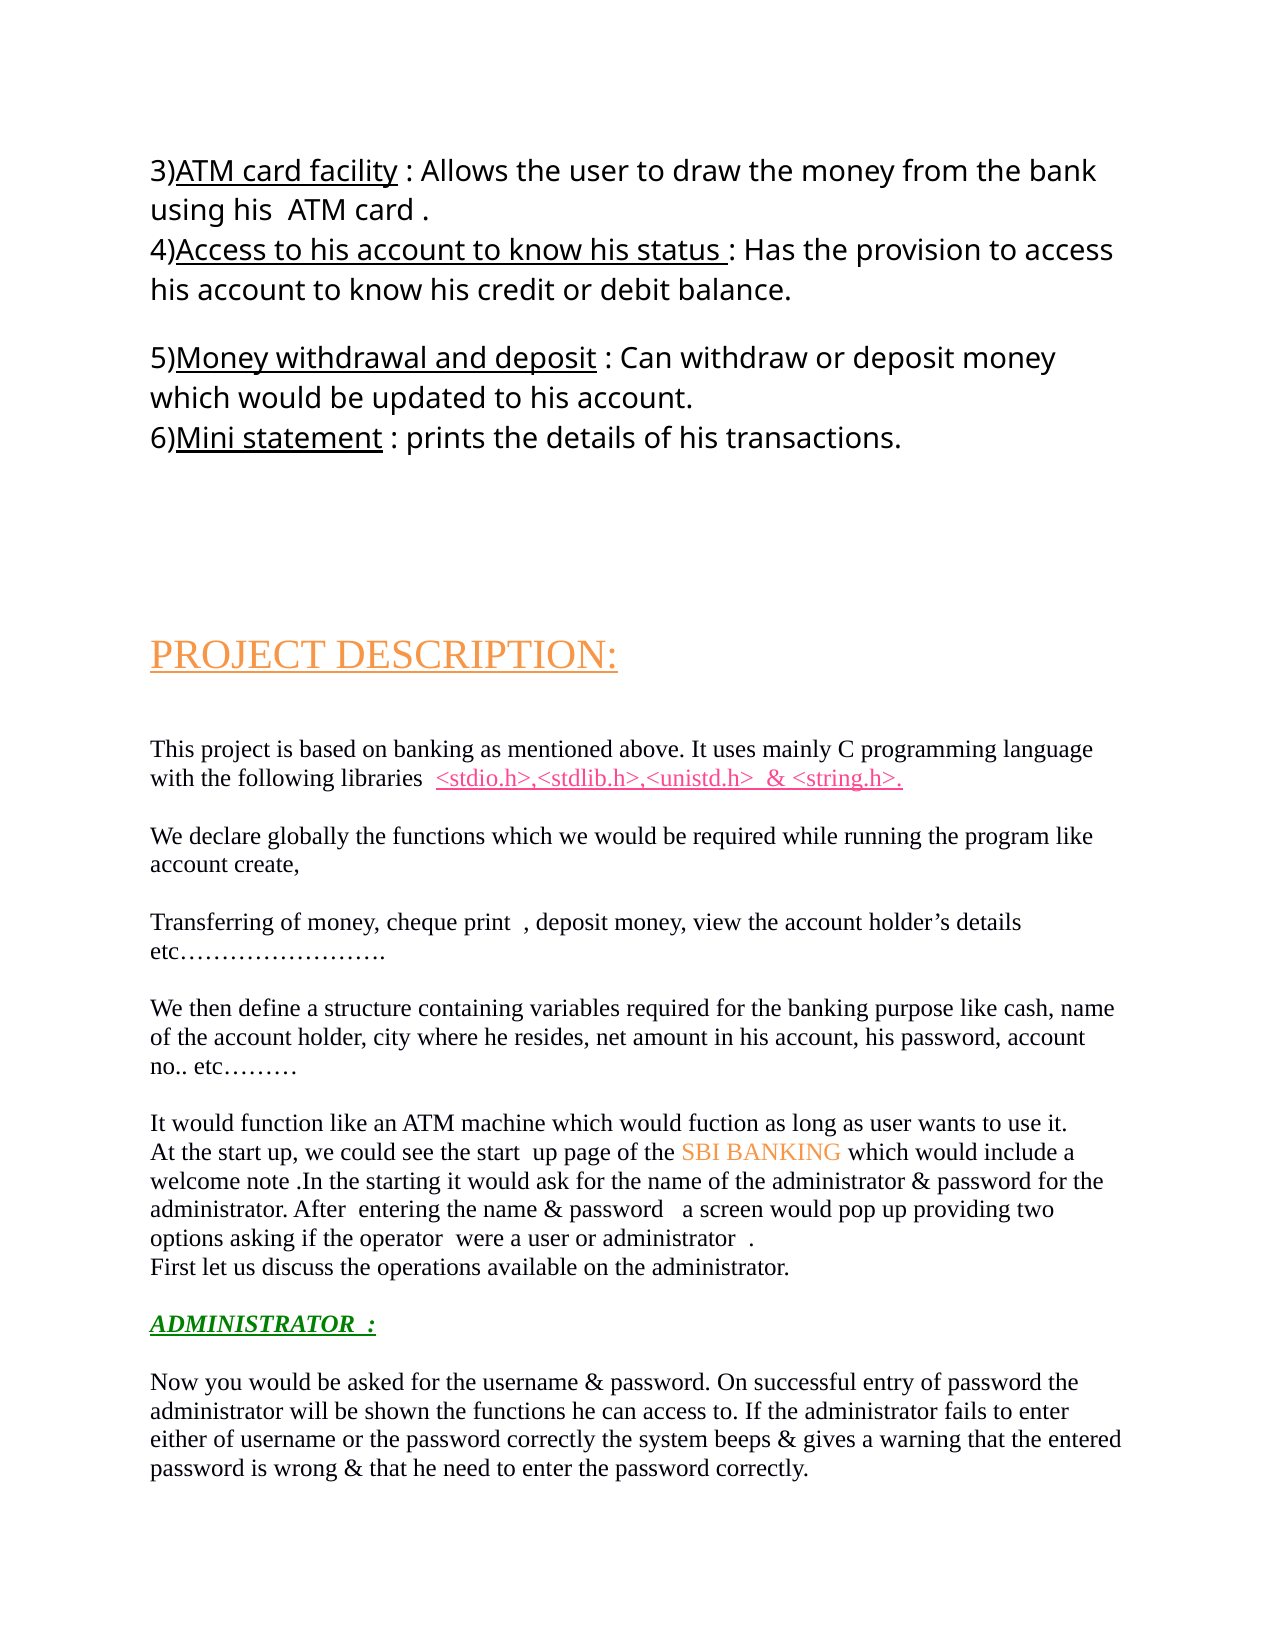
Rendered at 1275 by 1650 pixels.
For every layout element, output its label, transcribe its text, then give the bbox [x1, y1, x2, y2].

text We declare globally the functions which we would be required while running the program like account create, [150, 821, 1125, 878]
text Transferring of money, cheque print , deposit money, view the account holder’s details etc……………………. [150, 907, 1125, 964]
text 5)Money withdrawal and deposit : Can withdraw or deposit money which would be updated to his account. [150, 337, 1125, 417]
text 3)ATM card facility : Allows the user to draw the money from the bank using his ATM card . [150, 150, 1125, 229]
text At the start up, we could see the start up page of the SBI BANKING which would include a welcome note .In the starting it would ask for the name of the administrator & password for the administrator. After entering the name & password a screen would pop up providing two options asking if the operator were a user or administrator . [150, 1137, 1125, 1252]
text 4)Access to his account to know his status : Has the provision to access his account to know his credit or debit balance. [150, 229, 1125, 309]
text PROJECT DESCRIPTION: [150, 629, 1125, 677]
text First let us discuss the operations available on the administrator. [150, 1252, 1125, 1281]
text This project is based on banking as mentioned above. It uses mainly C programming language with the following libraries <stdio.h>,<stdlib.h>,<unistd.h> & <string.h>. [150, 734, 1125, 792]
text It would function like an ATM machine which would fuction as long as user wants to use it. [150, 1108, 1125, 1137]
text ADMINISTRATOR : [150, 1309, 1125, 1338]
text 6)Mini statement : prints the details of his transactions. [150, 417, 1125, 457]
text We then define a structure containing variables required for the banking purpose like cash, name of the account holder, city where he resides, net amount in his account, his password, account no.. etc……… [150, 993, 1125, 1079]
text Now you would be asked for the username & password. On successful entry of password the administrator will be shown the functions he can access to. If the administrator fails to enter either of username or the password correctly the system beeps & gives a warning that the entered password is wrong & that he need to enter the password correctly. [150, 1367, 1125, 1482]
